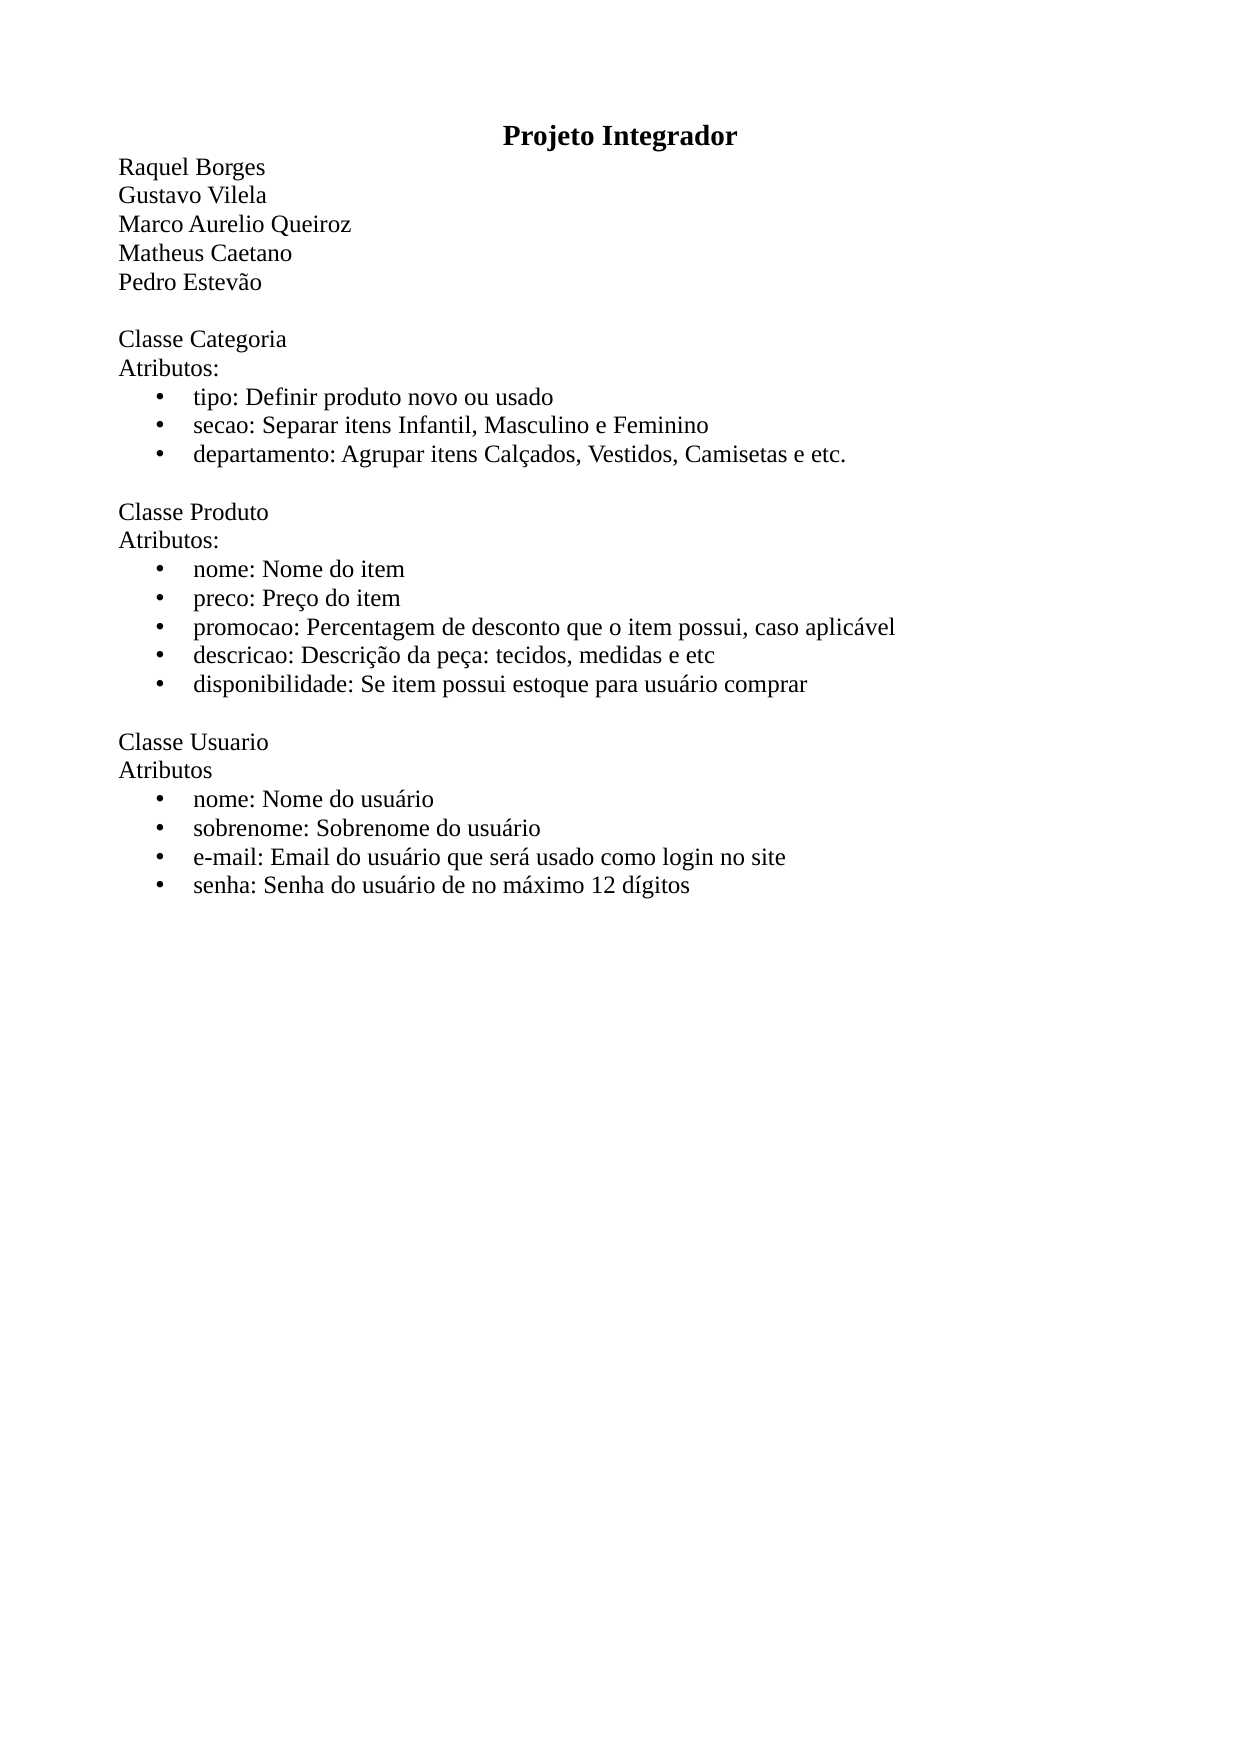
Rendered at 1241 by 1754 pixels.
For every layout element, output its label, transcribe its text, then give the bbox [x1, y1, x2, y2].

list senha: Senha do usuário de no máximo 12 dígitos [156, 870, 1122, 899]
list tipo: Definir produto novo ou usado [156, 382, 1122, 410]
text Atributos: [118, 353, 1122, 382]
text Pedro Estevão [118, 267, 1122, 295]
text Classe Usuario [118, 727, 1122, 755]
list disponibilidade: Se item possui estoque para usuário comprar [156, 669, 1122, 698]
list preco: Preço do item [156, 583, 1122, 612]
list nome: Nome do item [156, 554, 1122, 583]
text Matheus Caetano [118, 238, 1122, 267]
text Atributos: [118, 525, 1122, 554]
text Classe Categoria [118, 324, 1122, 353]
list e-mail: Email do usuário que será usado como login no site [156, 842, 1122, 870]
list descricao: Descrição da peça: tecidos, medidas e etc [156, 640, 1122, 669]
list departamento: Agrupar itens Calçados, Vestidos, Camisetas e etc. [156, 439, 1122, 468]
list promocao: Percentagem de desconto que o item possui, caso aplicável [156, 612, 1122, 640]
text Classe Produto [118, 497, 1122, 525]
text Raquel Borges [118, 152, 1122, 180]
text Marco Aurelio Queiroz [118, 209, 1122, 238]
list sobrenome: Sobrenome do usuário [156, 813, 1122, 842]
text Projeto Integrador [118, 118, 1122, 152]
text Gustavo Vilela [118, 180, 1122, 209]
text Atributos [118, 755, 1122, 784]
list nome: Nome do usuário [156, 784, 1122, 813]
list secao: Separar itens Infantil, Masculino e Feminino [156, 410, 1122, 439]
